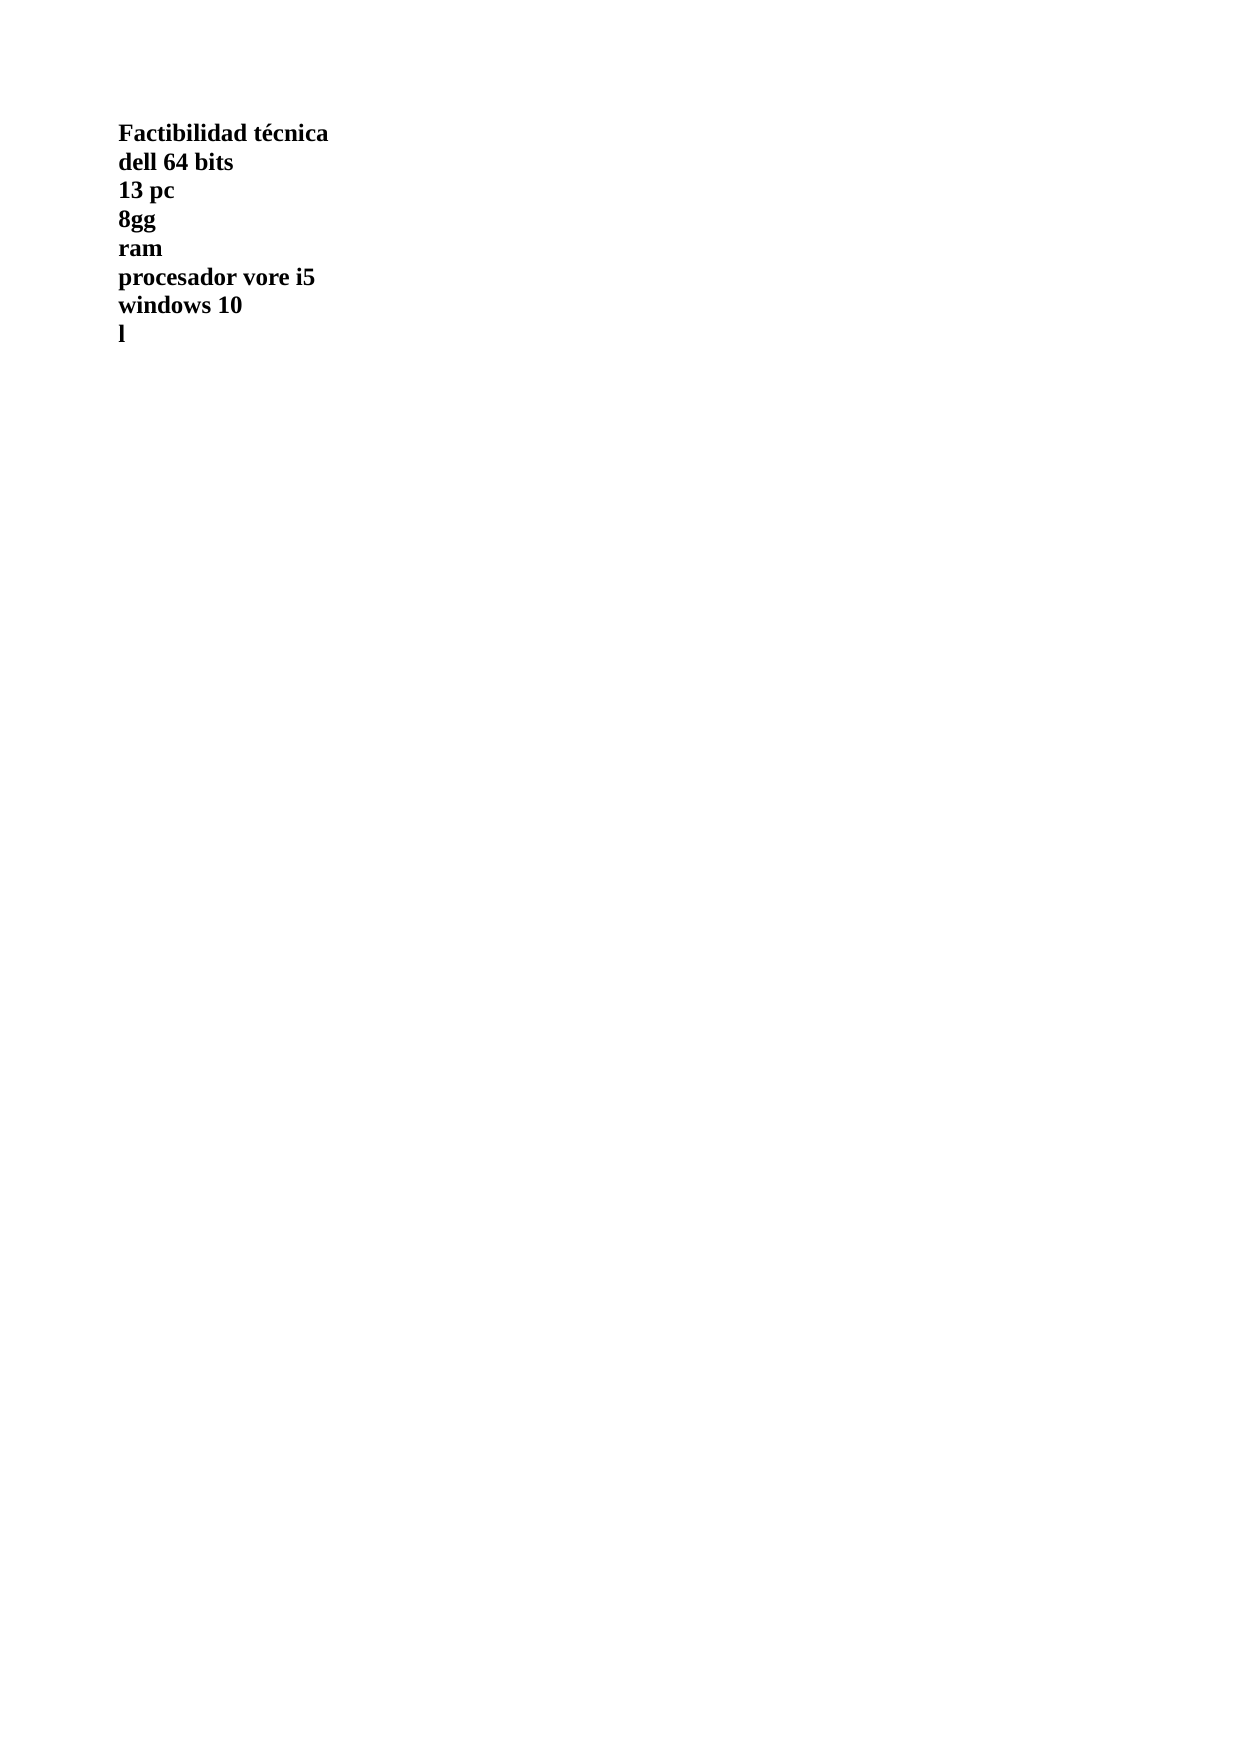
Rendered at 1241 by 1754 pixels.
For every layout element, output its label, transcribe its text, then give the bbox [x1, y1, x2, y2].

text l [118, 319, 1122, 348]
text procesador vore i5 [118, 262, 1122, 291]
text Factibilidad técnica [118, 118, 1122, 147]
text 13 pc [118, 176, 1122, 204]
text dell 64 bits [118, 147, 1122, 176]
text 8gg [118, 204, 1122, 233]
text ram [118, 233, 1122, 262]
text windows 10 [118, 291, 1122, 319]
